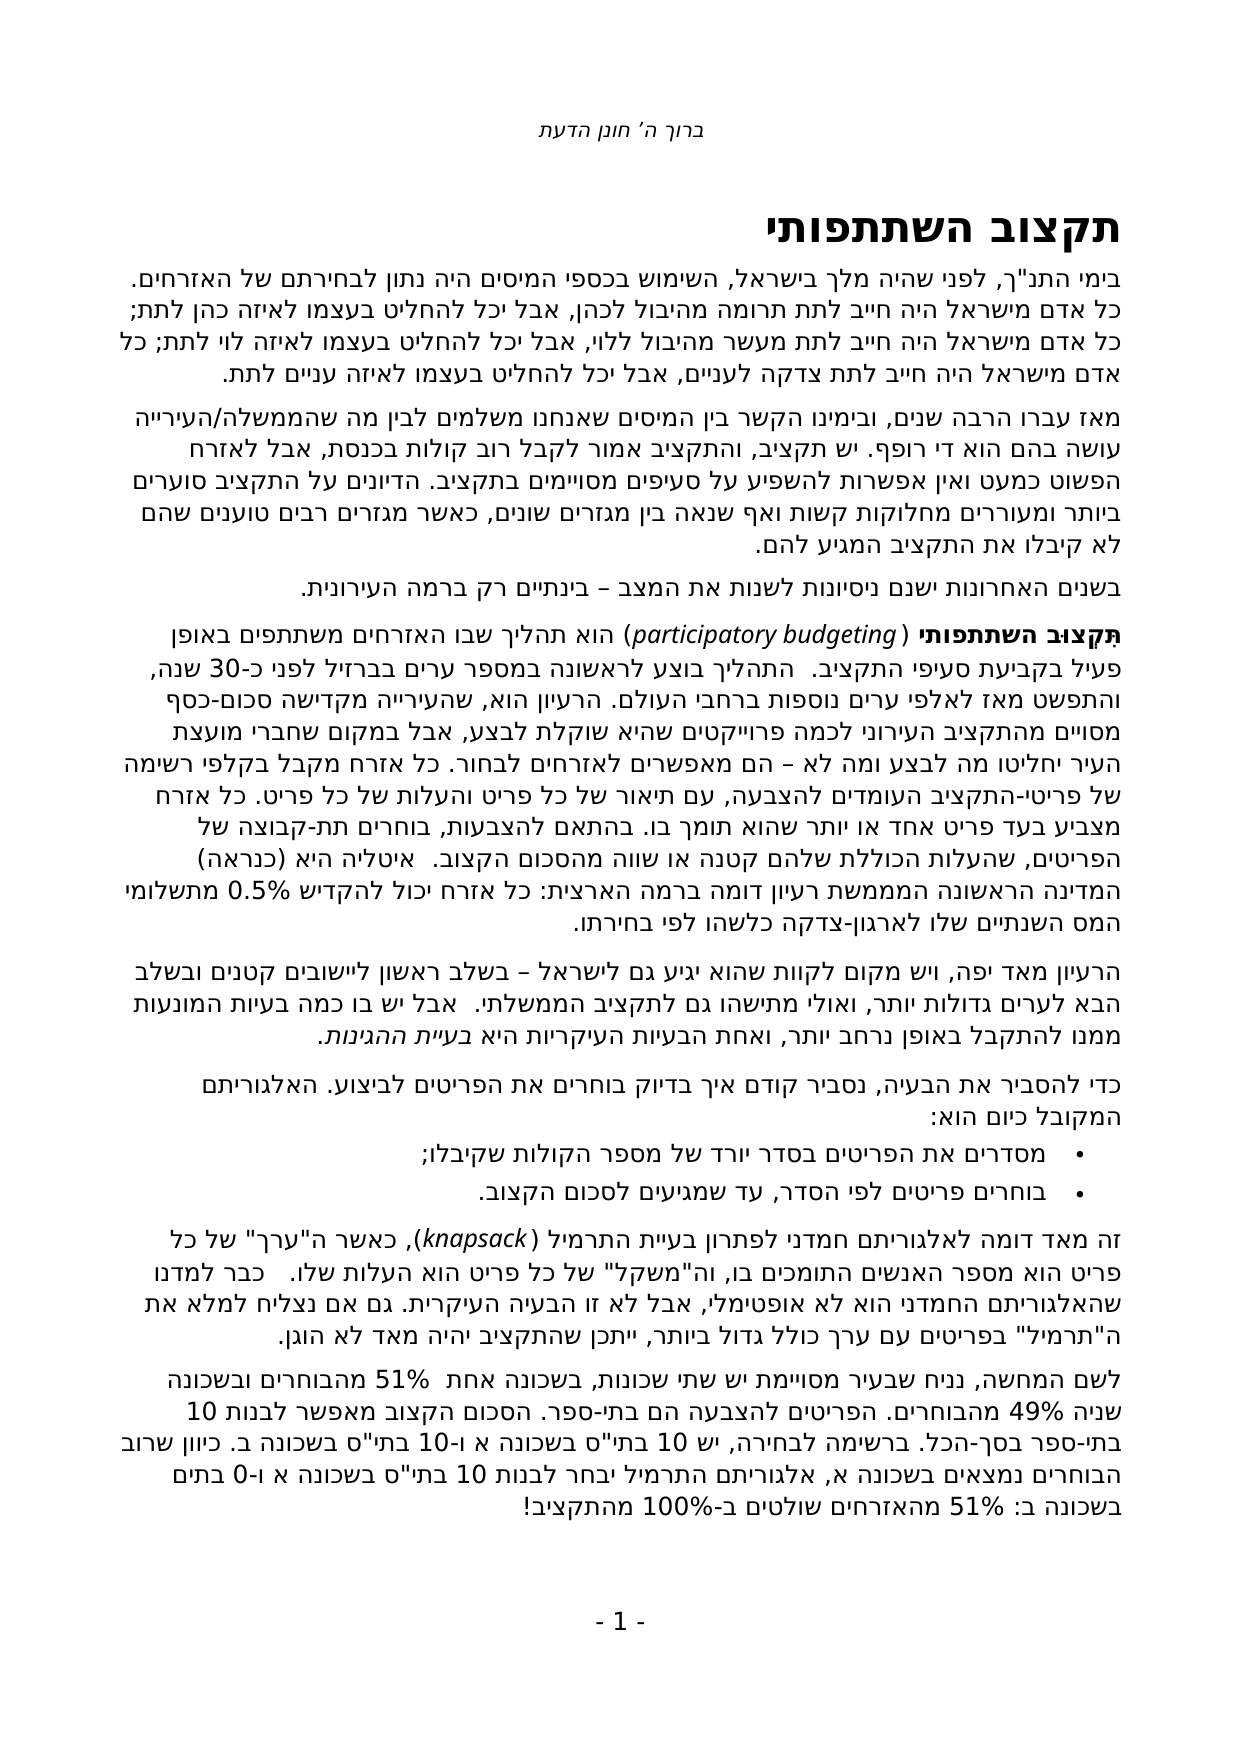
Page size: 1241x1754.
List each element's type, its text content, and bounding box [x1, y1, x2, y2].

text מאז עברו הרבה שנים, ובימינו הקשר בין המיסים שאנחנו משלמים לבין מה שהממשלה/העירייה עושה בהם הוא די רופף. יש תקציב, והתקציב אמור לקבל רוב קולות בכנסת, אבל לאזרח הפשוט כמעט ואין אפשרות להשפיע על סעיפים מסויימים בתקציב. הדיונים על התקציב סוערים ביותר ומעוררים מחלוקות קשות ואף שנאה בין מגזרים שונים, כאשר מגזרים רבים טוענים שהם לא קיבלו את התקציב המגיע להם. [118, 403, 1122, 562]
list מסדרים את הפריטים בסדר יורד של מספר הקולות שקיבלו; [118, 1140, 1084, 1171]
list בוחרים פריטים לפי הסדר, עד שמגיעים לסכום הקצוב. [118, 1177, 1084, 1209]
subtitle תקצוב השתתפותי [118, 201, 1122, 252]
text כדי להסביר את הבעיה, נסביר קודם איך בדיוק בוחרים את הפריטים לביצוע. האלגוריתם המקובל כיום הוא: [118, 1070, 1122, 1134]
text הרעיון מאד יפה, ויש מקום לקוות שהוא יגיע גם לישראל – בשלב ראשון ליישובים קטנים ובשלב הבא לערים גדולות יותר, ואולי מתישהו גם לתקציב הממשלתי. אבל יש בו כמה בעיות המונעות ממנו להתקבל באופן נרחב יותר, ואחת הבעיות העיקריות היא בעיית ההגינות. [118, 957, 1122, 1053]
text זה מאד דומה לאלגוריתם חמדני לפתרון בעיית התרמיל (knapsack), כאשר ה"ערך" של כל פריט הוא מספר האנשים התומכים בו, וה"משקל" של כל פריט הוא העלות שלו. כבר למדנו שהאלגוריתם החמדני הוא לא אופטימלי, אבל לא זו הבעיה העיקרית. גם אם נצליח למלא את ה"תרמיל" בפריטים עם ערך כולל גדול ביותר, ייתכן שהתקציב יהיה מאד לא הוגן. [118, 1221, 1122, 1353]
text תִּקְצוּב השתתפותי (participatory budgeting) הוא תהליך שבו האזרחים משתתפים באופן פעיל בקביעת סעיפי התקציב. התהליך בוצע לראשונה במספר ערים בברזיל לפני כ-30 שנה, והתפשט מאז לאלפי ערים נוספות ברחבי העולם. הרעיון הוא, שהעירייה מקדישה סכום-כסף מסויים מהתקציב העירוני לכמה פרוייקטים שהיא שוקלת לבצע, אבל במקום שחברי מועצת העיר יחליטו מה לבצע ומה לא – הם מאפשרים לאזרחים לבחור. כל אזרח מקבל בקלפי רשימה של פריטי-התקציב העומדים להצבעה, עם תיאור של כל פריט והעלות של כל פריט. כל אזרח מצביע בעד פריט אחד או יותר שהוא תומך בו. בהתאם להצבעות, בוחרים תת-קבוצה של הפריטים, שהעלות הכוללת שלהם קטנה או שווה מהסכום הקצוב. איטליה היא (כנראה) המדינה הראשונה המממשת רעיון דומה ברמה הארצית: כל אזרח יכול להקדיש 0.5% מתשלומי המס השנתיים שלו לארגון-צדקה כלשהו לפי בחירתו. [118, 617, 1122, 940]
text לשם המחשה, נניח שבעיר מסויימת יש שתי שכונות, בשכונה אחת 51% מהבוחרים ובשכונה שניה 49% מהבוחרים. הפריטים להצבעה הם בתי-ספר. הסכום הקצוב מאפשר לבנות 10 בתי-ספר בסך-הכל. ברשימה לבחירה, יש 10 בתי"ס בשכונה א ו-10 בתי"ס בשכונה ב. כיוון שרוב הבוחרים נמצאים בשכונה א, אלגוריתם התרמיל יבחר לבנות 10 בתי"ס בשכונה א ו-0 בתים בשכונה ב: 51% מהאזרחים שולטים ב-100% מהתקציב! [118, 1365, 1122, 1524]
text בשנים האחרונות ישנם ניסיונות לשנות את המצב – בינתיים רק ברמה העירונית. [118, 573, 1122, 605]
text בימי התנ"ך, לפני שהיה מלך בישראל, השימוש בכספי המיסים היה נתון לבחירתם של האזרחים. כל אדם מישראל היה חייב לתת תרומה מהיבול לכהן, אבל יכל להחליט בעצמו לאיזה כהן לתת; כל אדם מישראל היה חייב לתת מעשר מהיבול ללוי, אבל יכל להחליט בעצמו לאיזה לוי לתת; כל אדם מישראל היה חייב לתת צדקה לעניים, אבל יכל להחליט בעצמו לאיזה עניים לתת. [118, 264, 1122, 391]
